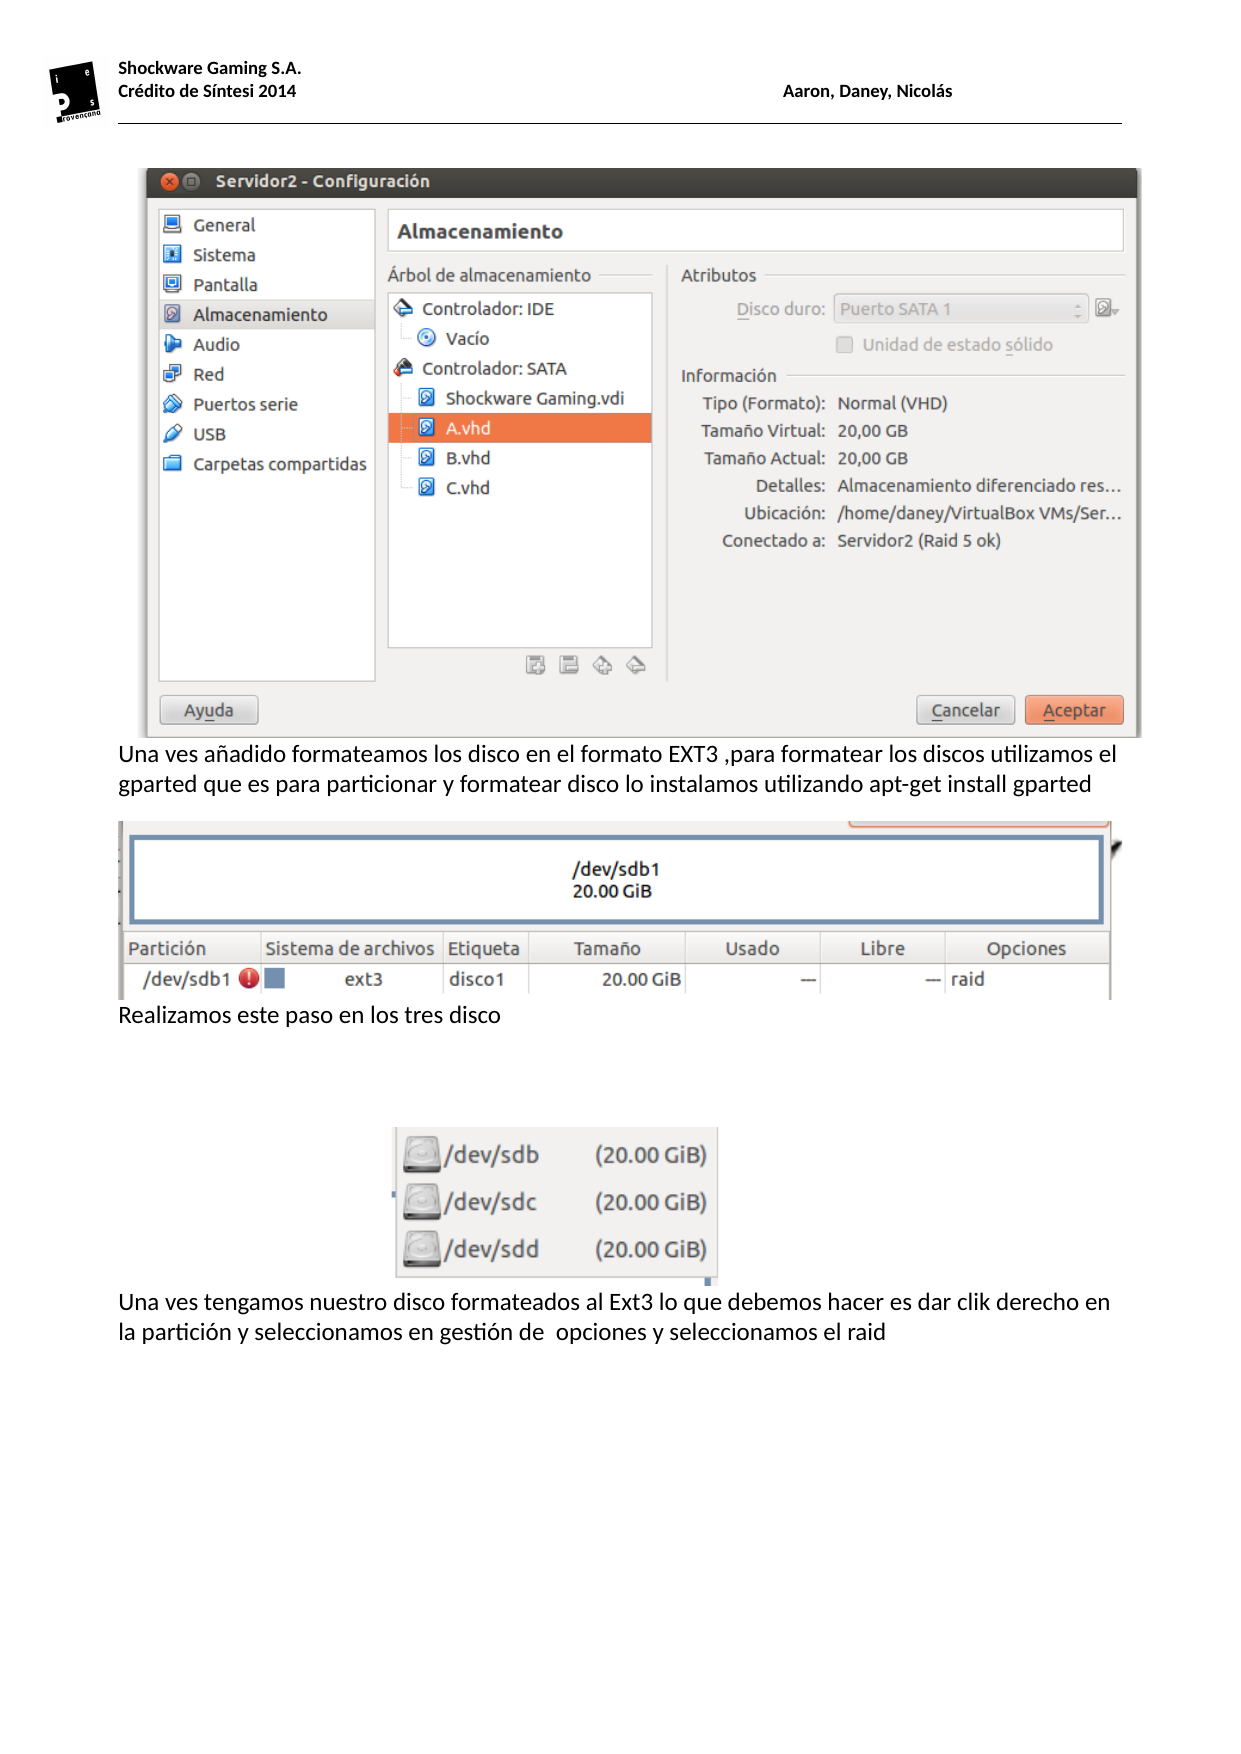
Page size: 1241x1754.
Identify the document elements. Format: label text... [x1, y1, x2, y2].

picture [137, 168, 1142, 738]
picture [391, 1127, 719, 1286]
text Una ves añadido formateamos los disco en el formato EXT3 ,para formatear los discos utilizamos el gparted que es para particionar y formatear disco lo instalamos utilizando apt-get install gparted [118, 169, 1122, 799]
picture [118, 821, 1123, 1000]
text Una ves tengamos nuestro disco formateados al Ext3 lo que debemos hacer es dar clik derecho en la partición y seleccionamos en gestión de opciones y seleccionamos el raid [118, 1160, 1122, 1347]
picture [43, 54, 110, 128]
text Realizamos este paso en los tres disco [118, 1000, 1122, 1030]
